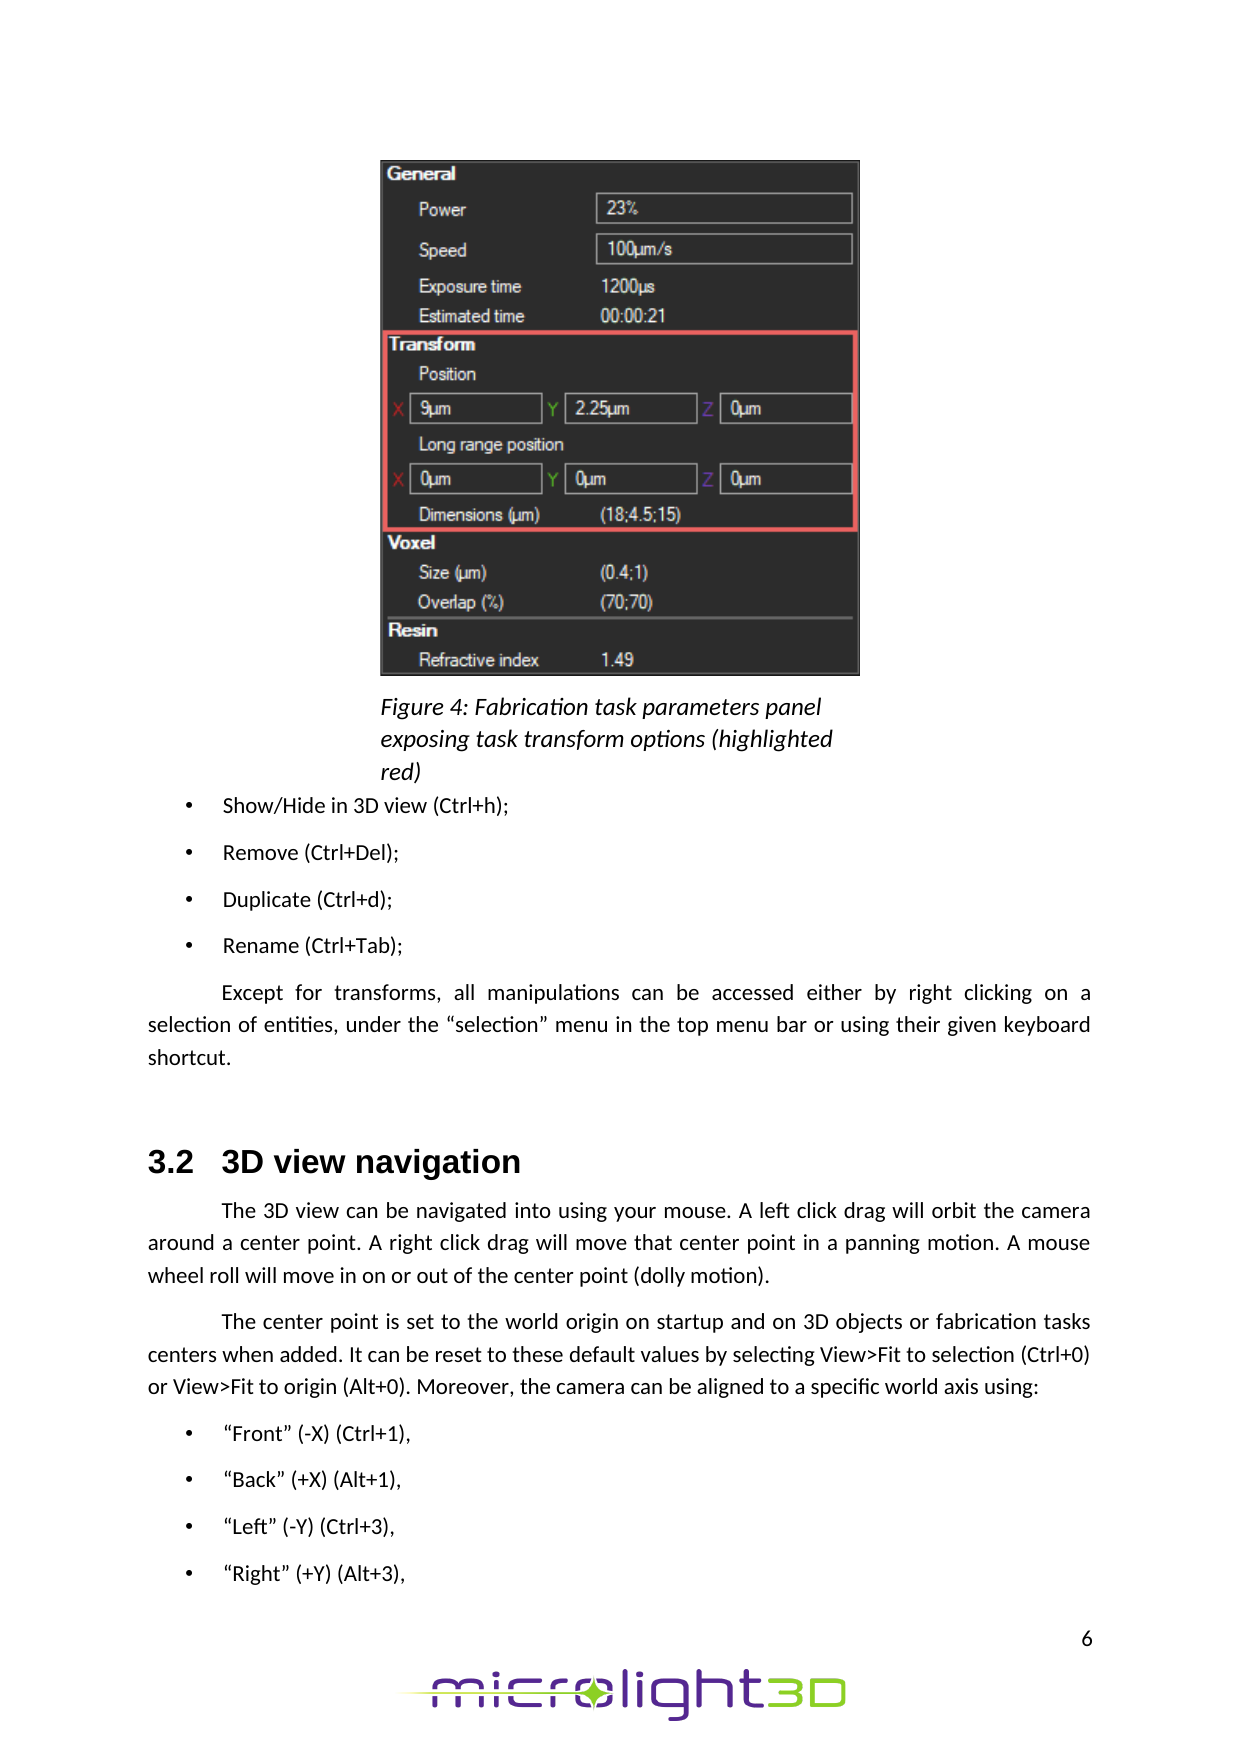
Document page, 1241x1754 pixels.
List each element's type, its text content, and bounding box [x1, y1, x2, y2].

list Remove (Ctrl+Del); [185, 838, 1093, 866]
list Show/Hide in 3D view (Ctrl+h); [185, 148, 1093, 819]
list Duplicate (Ctrl+d); [185, 885, 1093, 913]
text The 3D view can be navigated into using your mouse. A left click drag will orbit the camera around a center point. A right click drag will move that center point in a panning motion. A mouse wheel roll will move in on or out of the center point (dolly motion). [148, 1196, 1093, 1289]
picture [380, 160, 860, 676]
list “Back” (+X) (Alt+1), [185, 1465, 1093, 1493]
list “Right” (+Y) (Alt+3), [185, 1559, 1093, 1587]
list Rename (Ctrl+Tab); [185, 931, 1093, 959]
subtitle 3D view navigation [148, 1142, 1093, 1181]
list “Left” (-Y) (Ctrl+3), [185, 1512, 1093, 1540]
list Figure 4: Fabrication task parameters panel exposing task transform options (highlighted red) [380, 676, 860, 787]
text Except for transforms, all manipulations can be accessed either by right clicking on a selection of entities, under the “selection” menu in the top menu bar or using their given keyboard shortcut. [148, 978, 1093, 1071]
list “Front” (-X) (Ctrl+1), [185, 1419, 1093, 1447]
text The center point is set to the world origin on startup and on 3D objects or fabrication tasks centers when added. It can be reset to these default values by selecting View>Fit to selection (Ctrl+0) or View>Fit to origin (Alt+0). Moreover, the camera can be aligned to a specific world axis using: [148, 1307, 1093, 1400]
picture [394, 1669, 846, 1721]
